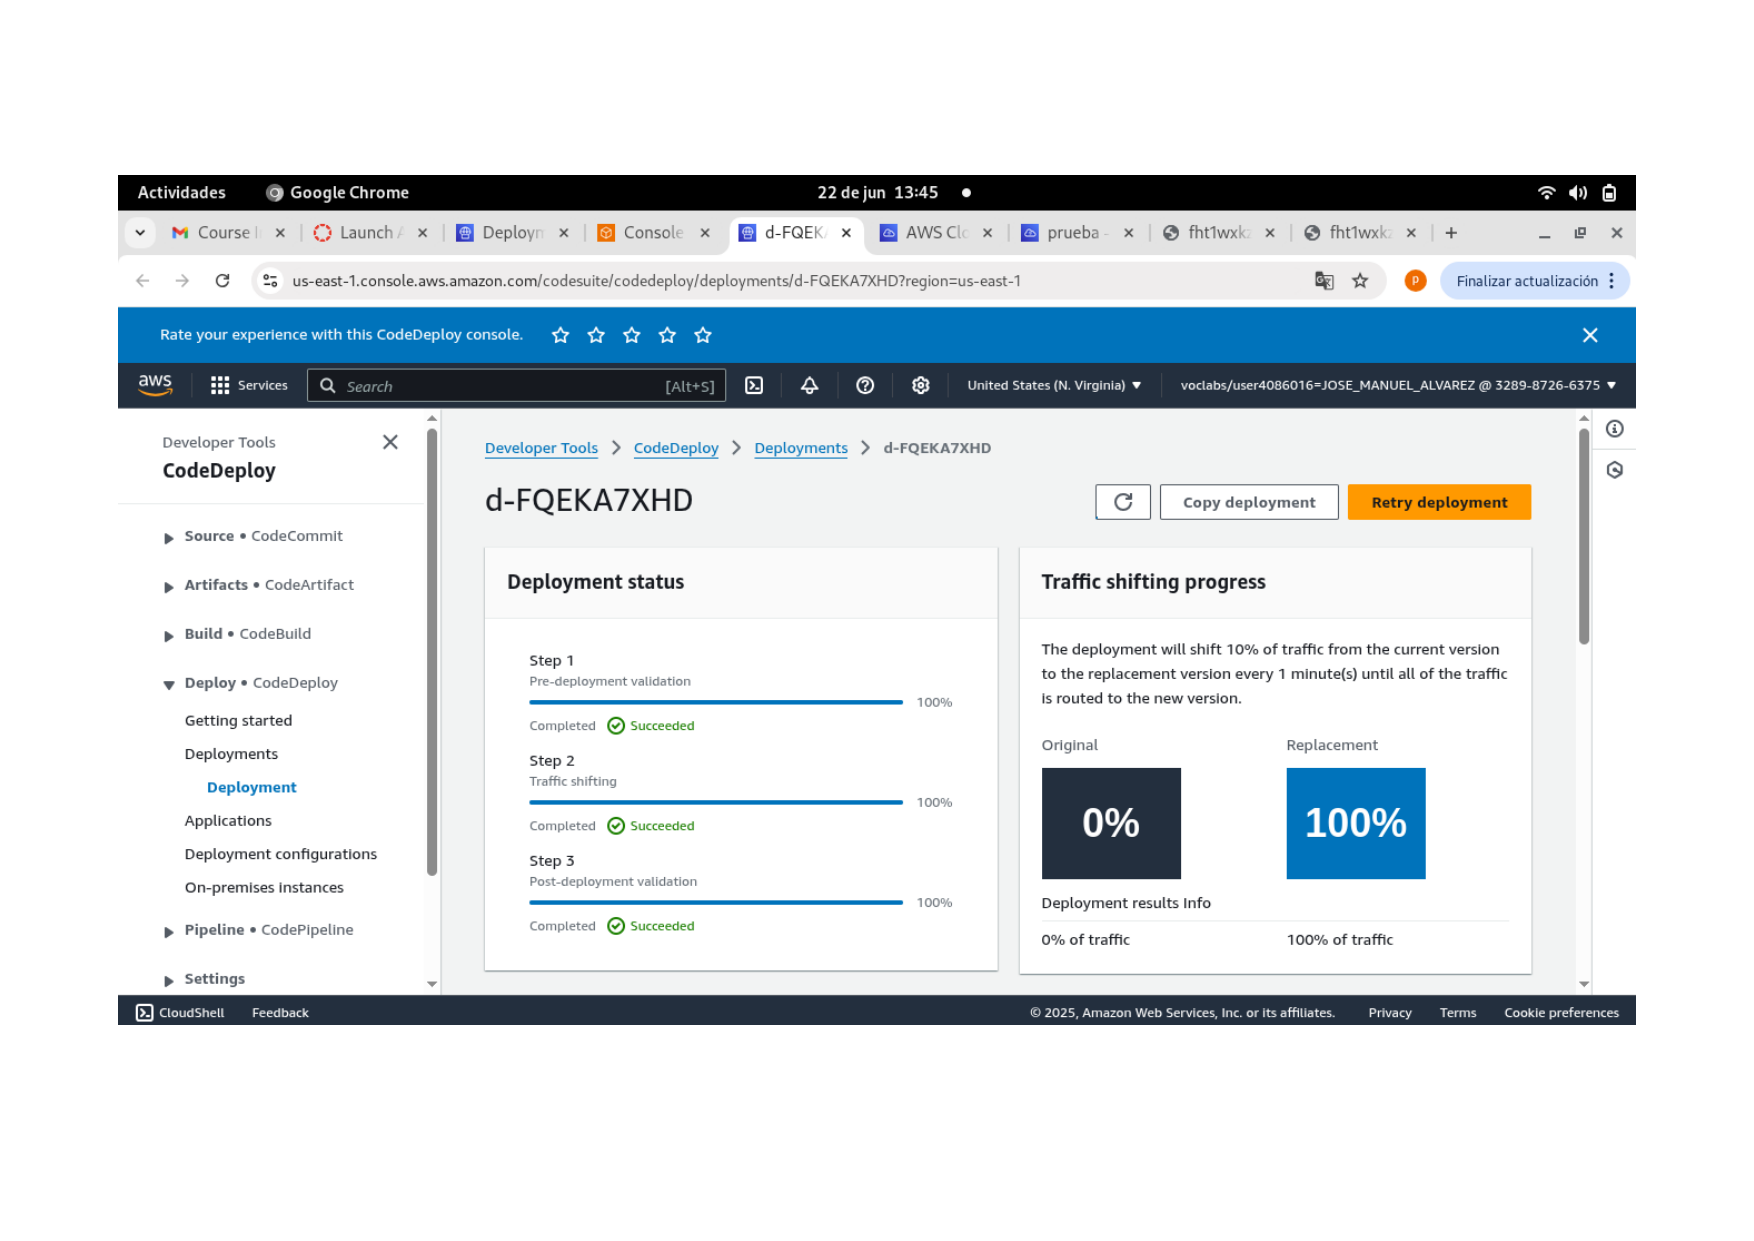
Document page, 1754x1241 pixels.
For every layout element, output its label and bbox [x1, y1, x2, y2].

picture [118, 175, 1636, 1025]
